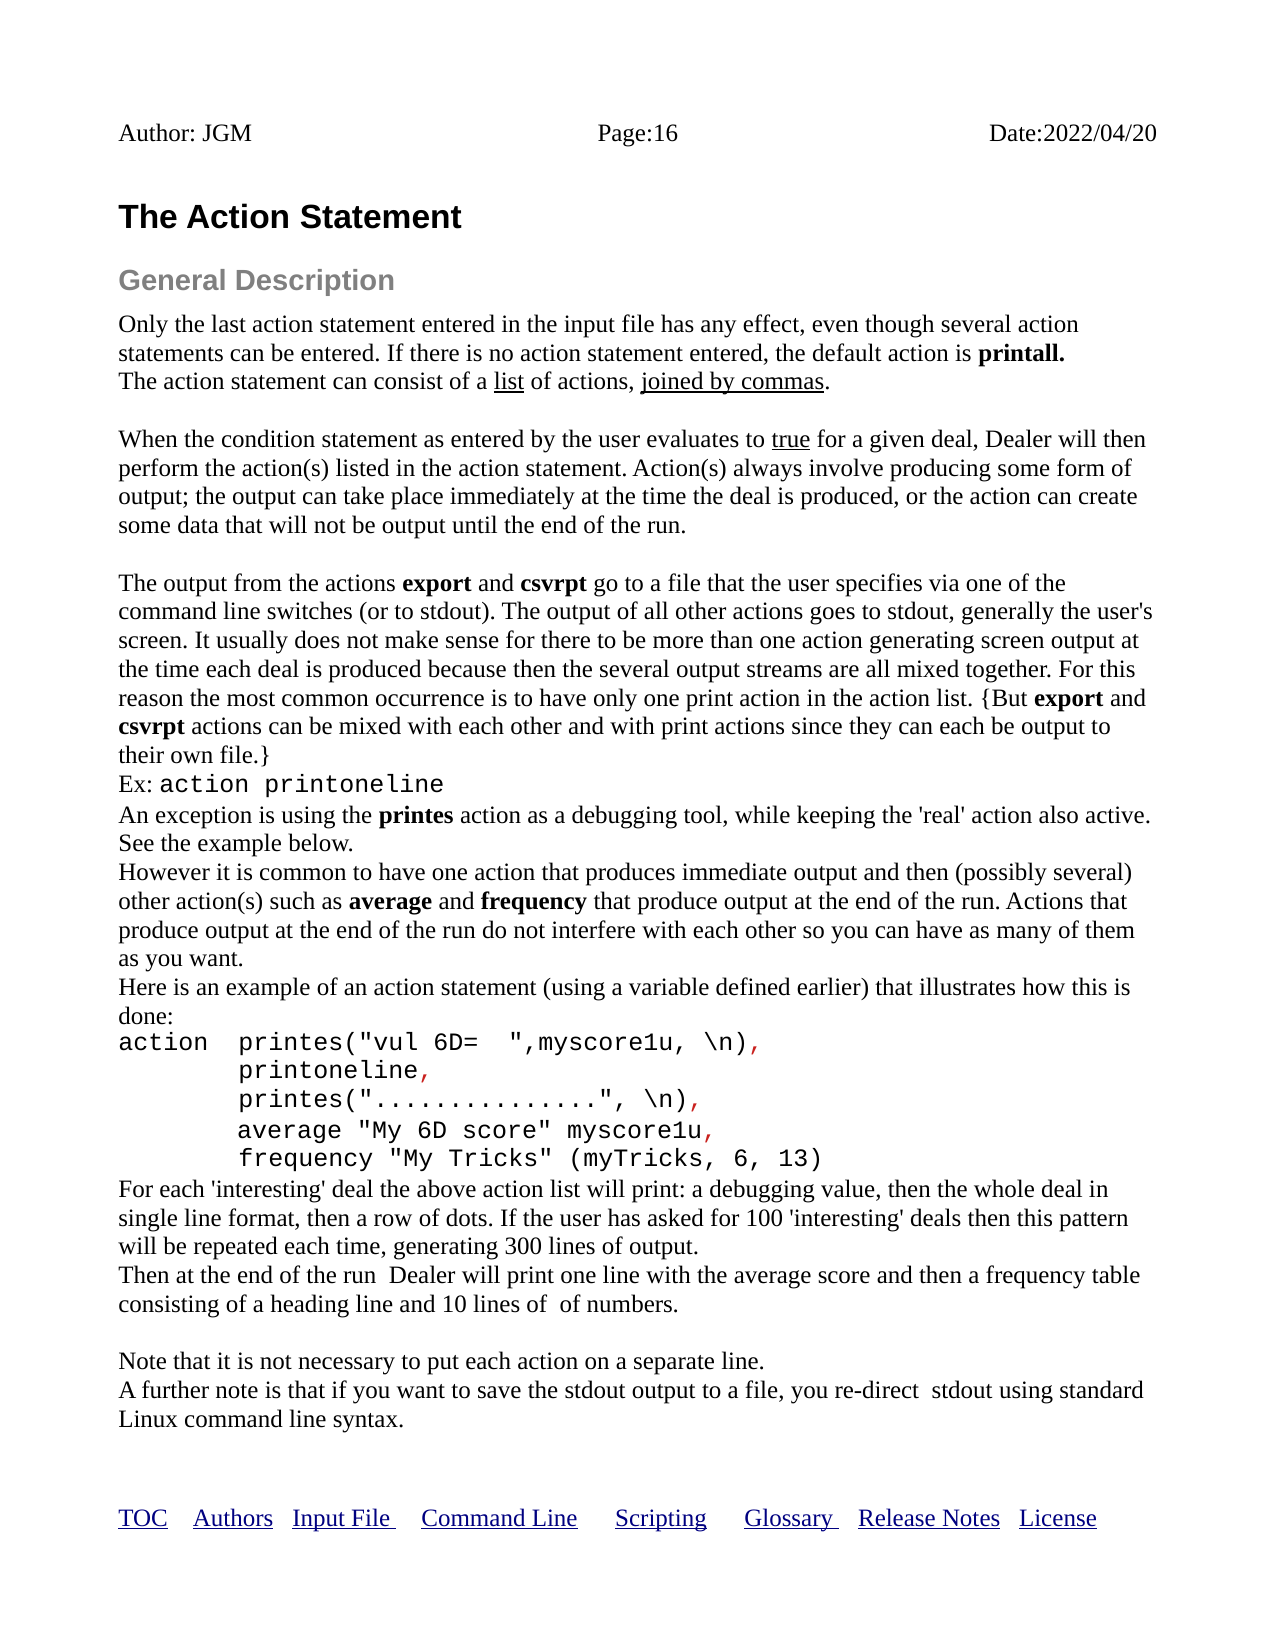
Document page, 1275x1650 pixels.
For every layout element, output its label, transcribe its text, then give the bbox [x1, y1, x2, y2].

text printoneline, [118, 1058, 1157, 1086]
text Ex: action printoneline [118, 769, 1157, 800]
text printes("...............", \n), [118, 1086, 1157, 1115]
text Then at the end of the run Dealer will print one line with the average score and then a frequency table consisting of a heading line and 10 lines of of numbers. [118, 1260, 1157, 1318]
text frequency "My Tricks" (myTricks, 6, 13) [118, 1146, 1157, 1174]
text action printes("vul 6D= ",myscore1u, \n), [118, 1030, 1157, 1058]
text An exception is using the printes action as a debugging tool, while keeping the 'real' action also active. See the example below. [118, 800, 1157, 857]
text When the condition statement as entered by the user evaluates to true for a given deal, Dealer will then perform the action(s) listed in the action statement. Action(s) always involve producing some form of output; the output can take place immediately at the time the deal is produced, or the action can create some data that will not be output until the end of the run. [118, 424, 1157, 539]
text Note that it is not necessary to put each action on a separate line. [118, 1346, 1157, 1375]
subtitle General Description [118, 263, 1157, 296]
text A further note is that if you want to save the stdout output to a file, you re-direct stdout using standard Linux command line syntax. [118, 1375, 1157, 1433]
text Here is an example of an action statement (using a variable defined earlier) that illustrates how this is done: [118, 972, 1157, 1030]
subtitle The Action Statement [118, 197, 1157, 236]
text The action statement can consist of a list of actions, joined by commas. [118, 366, 1157, 395]
text Only the last action statement entered in the input file has any effect, even though several action statements can be entered. If there is no action statement entered, the default action is printall. [118, 309, 1157, 366]
text The output from the actions export and csvrpt go to a file that the user specifies via one of the command line switches (or to stdout). The output of all other actions goes to stdout, generally the user's screen. It usually does not make sense for there to be more than one action generating screen output at the time each deal is produced because then the several output streams are all mixed together. For this reason the most common occurrence is to have only one print action in the action list. {But export and csvrpt actions can be mixed with each other and with print actions since they can each be output to their own file.} [118, 568, 1157, 769]
text average "My 6D score" myscore1u, [118, 1115, 1157, 1146]
text However it is common to have one action that produces immediate output and then (possibly several) other action(s) such as average and frequency that produce output at the end of the run. Actions that produce output at the end of the run do not interfere with each other so you can have as many of them as you want. [118, 857, 1157, 972]
text For each 'interesting' deal the above action list will print: a debugging value, then the whole deal in single line format, then a row of dots. If the user has asked for 100 'interesting' deals then this pattern will be repeated each time, generating 300 lines of output. [118, 1174, 1157, 1260]
